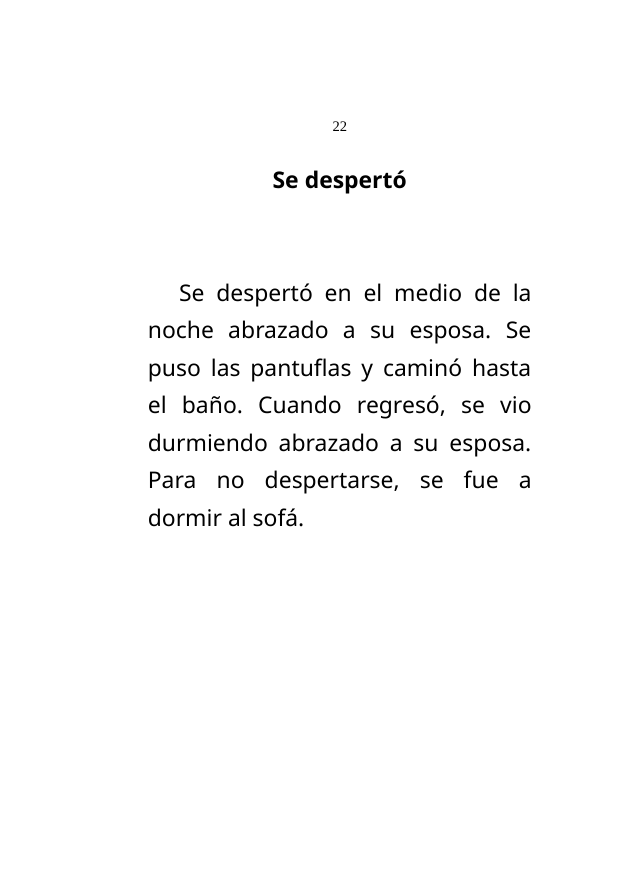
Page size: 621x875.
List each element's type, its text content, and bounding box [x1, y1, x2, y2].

text Se despertó en el medio de la noche abrazado a su esposa. Se puso las pantuflas y caminó hasta el baño. Cuando regresó, se vio durmiendo abrazado a su esposa. Para no despertarse, se fue a dormir al sofá. [148, 277, 532, 533]
text Se despertó [148, 164, 532, 196]
